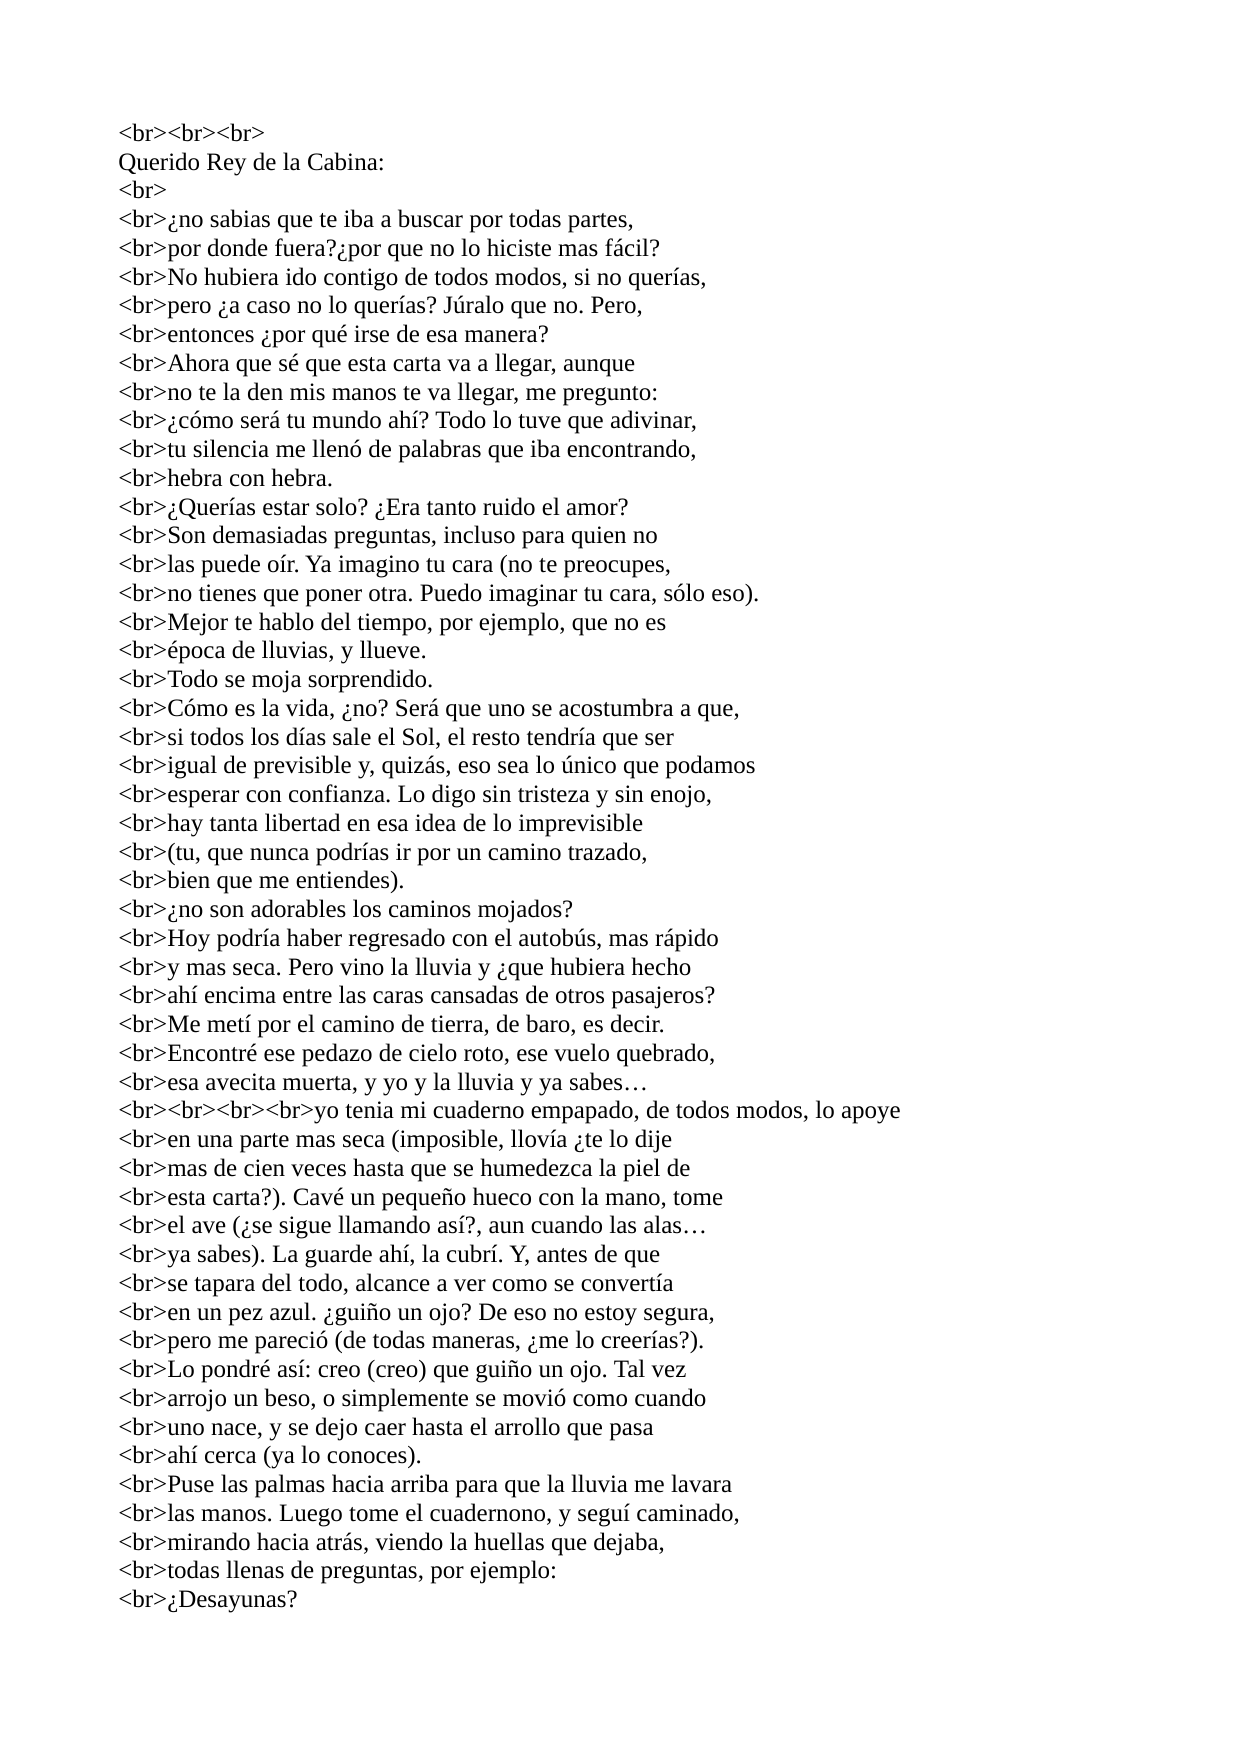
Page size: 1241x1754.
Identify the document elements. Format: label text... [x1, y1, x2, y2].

text <br>se tapara del todo, alcance a ver como se convertía [118, 1268, 1122, 1297]
text <br>Lo pondré así: creo (creo) que guiño un ojo. Tal vez [118, 1354, 1122, 1383]
text <br>Todo se moja sorprendido. [118, 664, 1122, 693]
text <br>¿Desayunas? [118, 1584, 1122, 1613]
text <br>en una parte mas seca (imposible, llovía ¿te lo dije [118, 1124, 1122, 1153]
text <br><br><br><br>yo tenia mi cuaderno empapado, de todos modos, lo apoye [118, 1096, 1122, 1124]
text <br>mas de cien veces hasta que se humedezca la piel de [118, 1153, 1122, 1182]
text <br>Me metí por el camino de tierra, de baro, es decir. [118, 1009, 1122, 1038]
text <br>¿no son adorables los caminos mojados? [118, 894, 1122, 923]
text <br>tu silencia me llenó de palabras que iba encontrando, [118, 434, 1122, 463]
text <br> [118, 176, 1122, 204]
text <br>Encontré ese pedazo de cielo roto, ese vuelo quebrado, [118, 1038, 1122, 1067]
text <br>No hubiera ido contigo de todos modos, si no querías, [118, 262, 1122, 291]
text <br>entonces ¿por qué irse de esa manera? [118, 319, 1122, 348]
text <br>por donde fuera?¿por que no lo hiciste mas fácil? [118, 233, 1122, 262]
text <br>pero me pareció (de todas maneras, ¿me lo creerías?). [118, 1326, 1122, 1354]
text <br>Ahora que sé que esta carta va a llegar, aunque [118, 348, 1122, 377]
text <br>arrojo un beso, o simplemente se movió como cuando [118, 1383, 1122, 1412]
text <br>ahí cerca (ya lo conoces). [118, 1441, 1122, 1469]
text <br>hay tanta libertad en esa idea de lo imprevisible [118, 808, 1122, 837]
text <br>todas llenas de preguntas, por ejemplo: [118, 1556, 1122, 1584]
text <br><br><br> [118, 118, 1122, 147]
text <br>Hoy podría haber regresado con el autobús, mas rápido [118, 923, 1122, 952]
text <br>las manos. Luego tome el cuadernono, y seguí caminado, [118, 1498, 1122, 1527]
text <br>Cómo es la vida, ¿no? Será que uno se acostumbra a que, [118, 693, 1122, 722]
text <br>esa avecita muerta, y yo y la lluvia y ya sabes… [118, 1067, 1122, 1096]
text <br>esta carta?). Cavé un pequeño hueco con la mano, tome [118, 1182, 1122, 1211]
text <br>ya sabes). La guarde ahí, la cubrí. Y, antes de que [118, 1239, 1122, 1268]
text <br>¿cómo será tu mundo ahí? Todo lo tuve que adivinar, [118, 406, 1122, 434]
text <br>(tu, que nunca podrías ir por un camino trazado, [118, 837, 1122, 866]
text <br>¿Querías estar solo? ¿Era tanto ruido el amor? [118, 492, 1122, 521]
text <br>¿no sabias que te iba a buscar por todas partes, [118, 204, 1122, 233]
text <br>Son demasiadas preguntas, incluso para quien no [118, 521, 1122, 549]
text <br>las puede oír. Ya imagino tu cara (no te preocupes, [118, 549, 1122, 578]
text <br>el ave (¿se sigue llamando así?, aun cuando las alas… [118, 1211, 1122, 1239]
text <br>no te la den mis manos te va llegar, me pregunto: [118, 377, 1122, 406]
text <br>si todos los días sale el Sol, el resto tendría que ser [118, 722, 1122, 751]
text <br>uno nace, y se dejo caer hasta el arrollo que pasa [118, 1412, 1122, 1441]
text <br>época de lluvias, y llueve. [118, 636, 1122, 664]
text <br>ahí encima entre las caras cansadas de otros pasajeros? [118, 981, 1122, 1009]
text <br>pero ¿a caso no lo querías? Júralo que no. Pero, [118, 291, 1122, 319]
text <br>igual de previsible y, quizás, eso sea lo único que podamos [118, 751, 1122, 779]
text <br>y mas seca. Pero vino la lluvia y ¿que hubiera hecho [118, 952, 1122, 981]
text <br>Puse las palmas hacia arriba para que la lluvia me lavara [118, 1469, 1122, 1498]
text <br>bien que me entiendes). [118, 866, 1122, 894]
text <br>hebra con hebra. [118, 463, 1122, 492]
text <br>no tienes que poner otra. Puedo imaginar tu cara, sólo eso). [118, 578, 1122, 607]
text Querido Rey de la Cabina: [118, 147, 1122, 176]
text <br>en un pez azul. ¿guiño un ojo? De eso no estoy segura, [118, 1297, 1122, 1326]
text <br>Mejor te hablo del tiempo, por ejemplo, que no es [118, 607, 1122, 636]
text <br>esperar con confianza. Lo digo sin tristeza y sin enojo, [118, 779, 1122, 808]
text <br>mirando hacia atrás, viendo la huellas que dejaba, [118, 1527, 1122, 1556]
